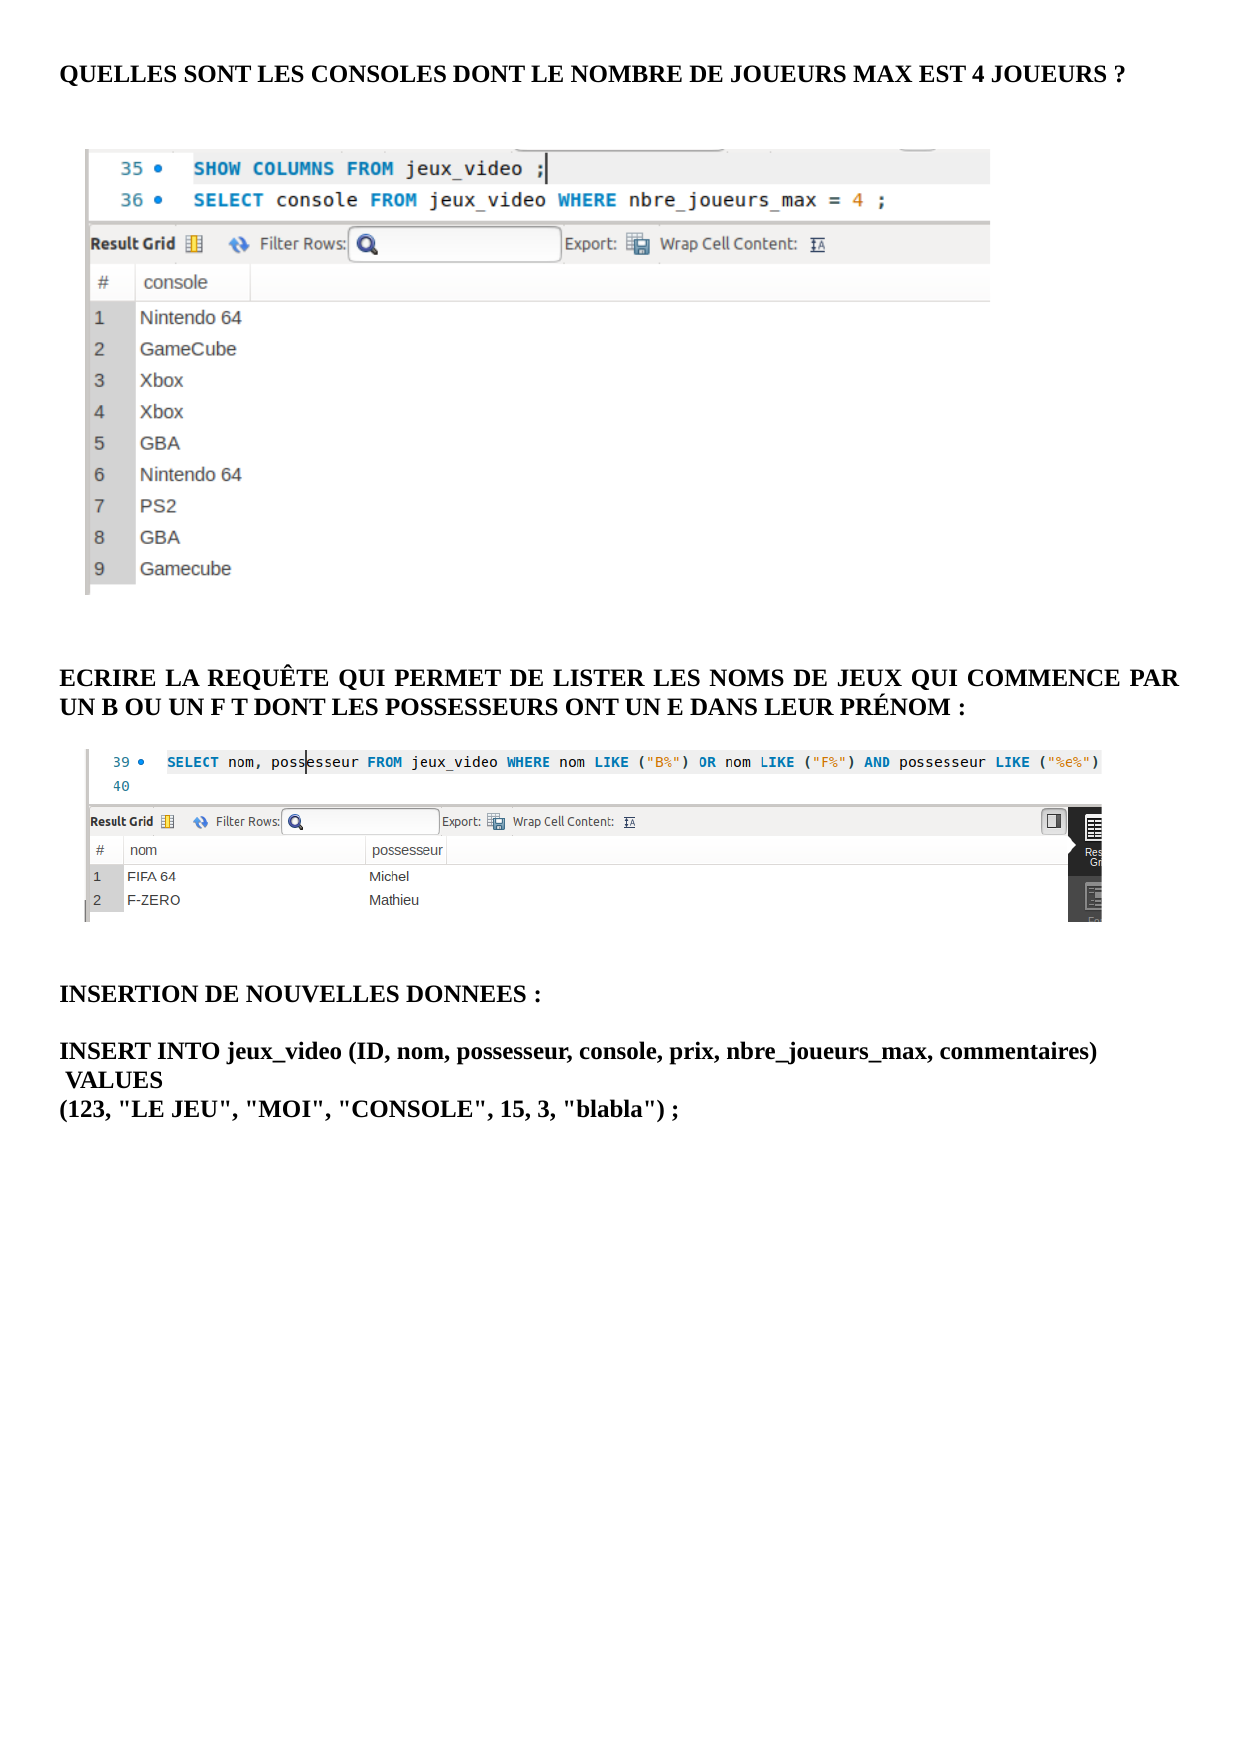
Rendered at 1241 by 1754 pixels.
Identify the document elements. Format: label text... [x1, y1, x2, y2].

text INSERTION DE NOUVELLES DONNEES : [59, 979, 1181, 1007]
text (123, "LE JEU", "MOI", "CONSOLE", 15, 3, "blabla") ; [59, 1094, 1181, 1122]
text ECRIRE LA REQUÊTE QUI PERMET DE LISTER LES NOMS DE JEUX QUI COMMENCE PAR UN B OU UN F T DONT LES POSSESSEURS ONT UN E DANS LEUR PRÉNOM : [59, 663, 1181, 720]
picture [84, 749, 1102, 922]
text INSERT INTO jeux_video (ID, nom, possesseur, console, prix, nbre_joueurs_max, commentaires) [59, 1036, 1181, 1065]
text QUELLES SONT LES CONSOLES DONT LE NOMBRE DE JOUEURS MAX EST 4 JOUEURS ? [59, 59, 1181, 88]
text VALUES [59, 1065, 1181, 1094]
picture [85, 149, 991, 595]
